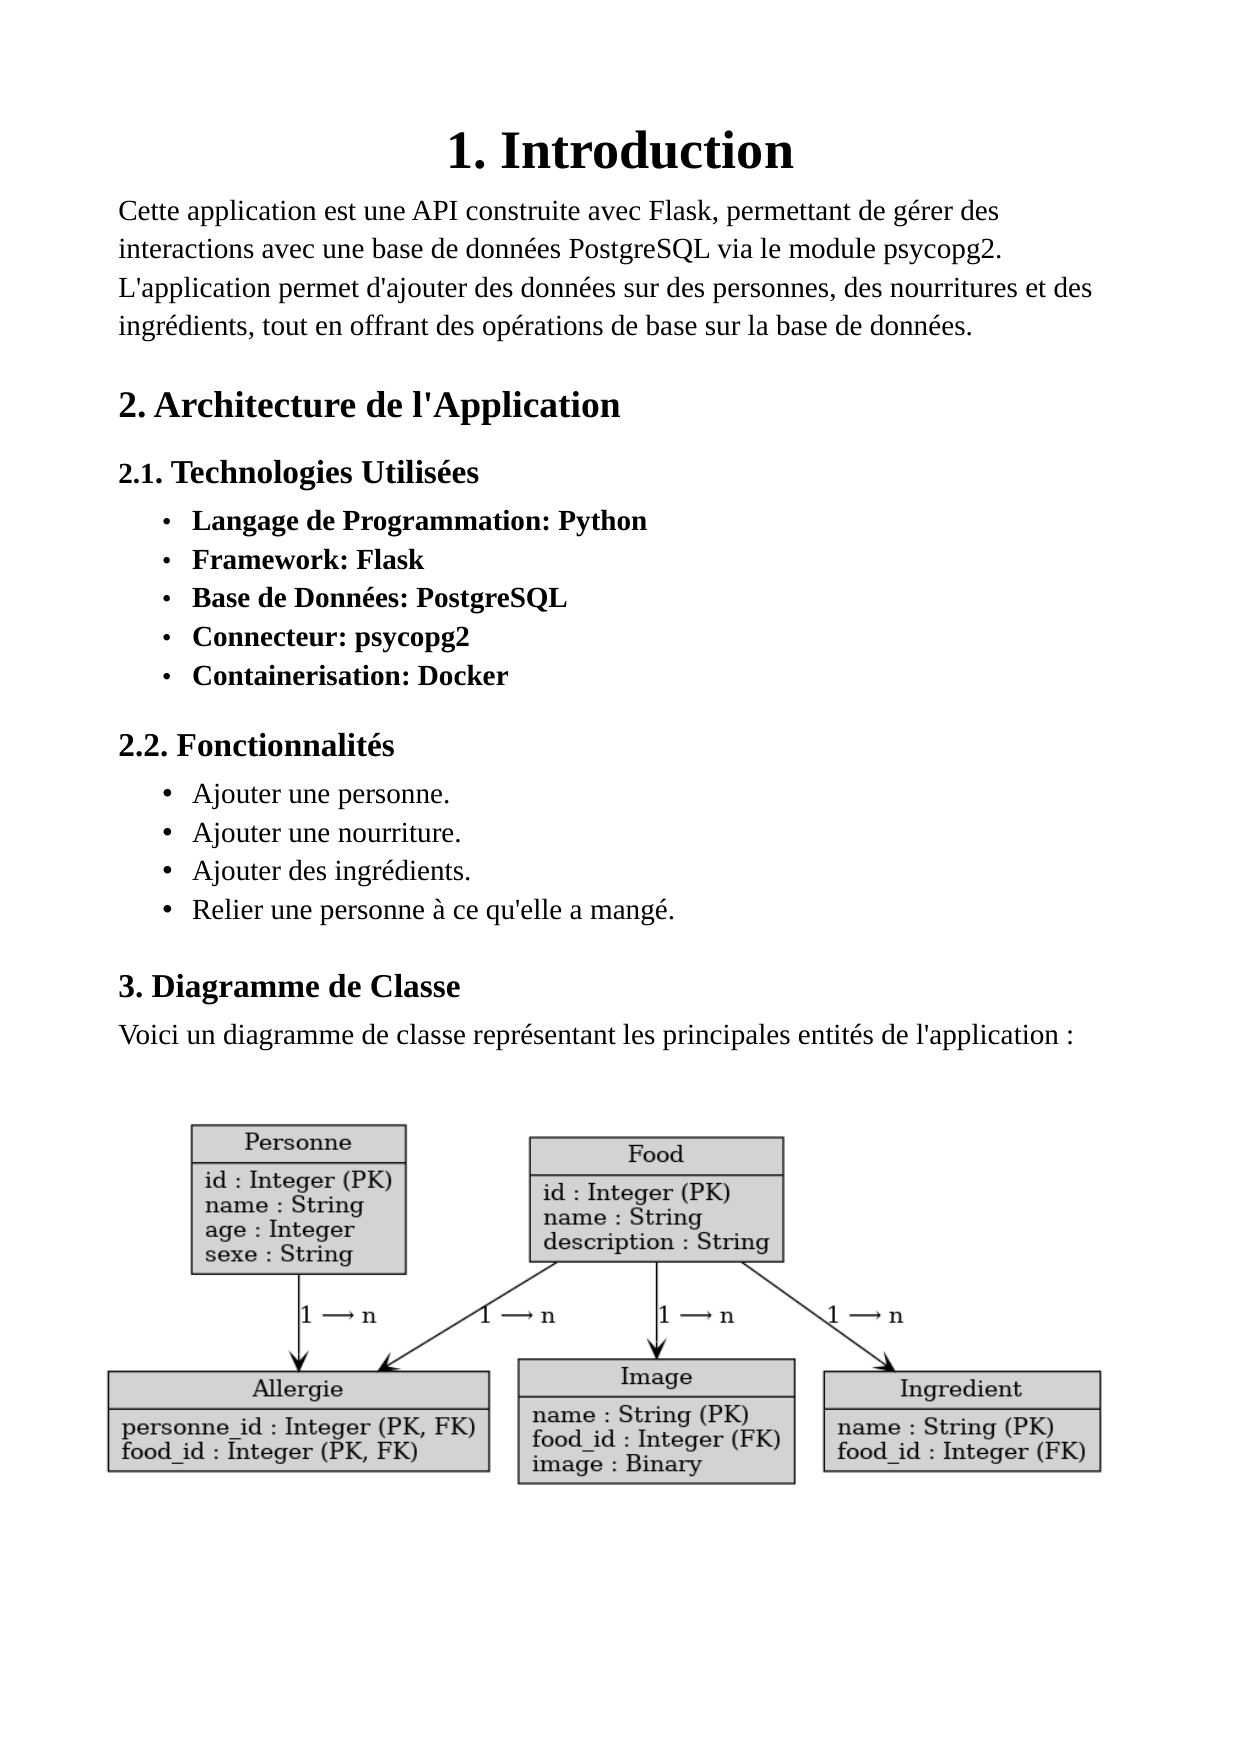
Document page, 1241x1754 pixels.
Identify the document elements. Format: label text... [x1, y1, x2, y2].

list Langage de Programmation: Python [162, 503, 1122, 537]
list Relier une personne à ce qu'elle a mangé. [162, 892, 1122, 926]
list Base de Données: PostgreSQL [162, 581, 1122, 614]
subtitle 3. Diagramme de Classe [118, 966, 1122, 1004]
list Framework: Flask [162, 542, 1122, 576]
list Ajouter des ingrédients. [162, 853, 1122, 887]
subtitle 2.1. Technologies Utilisées [118, 453, 1122, 491]
subtitle 2.2. Fonctionnalités [118, 725, 1122, 764]
picture [102, 1118, 1107, 1491]
list Ajouter une personne. [162, 776, 1122, 810]
list Ajouter une nourriture. [162, 815, 1122, 848]
list Containerisation: Docker [162, 658, 1122, 691]
text Voici un diagramme de classe représentant les principales entités de l'application : [118, 1017, 1122, 1051]
list Connecteur: psycopg2 [162, 619, 1122, 653]
subtitle 2. Architecture de l'Application [118, 382, 1122, 426]
subtitle 1. Introduction [118, 118, 1122, 180]
text Cette application est une API construite avec Flask, permettant de gérer des interactions avec une base de données PostgreSQL via le module psycopg2. L'application permet d'ajouter des données sur des personnes, des nourritures et des ingrédients, tout en offrant des opérations de base sur la base de données. [118, 193, 1122, 342]
